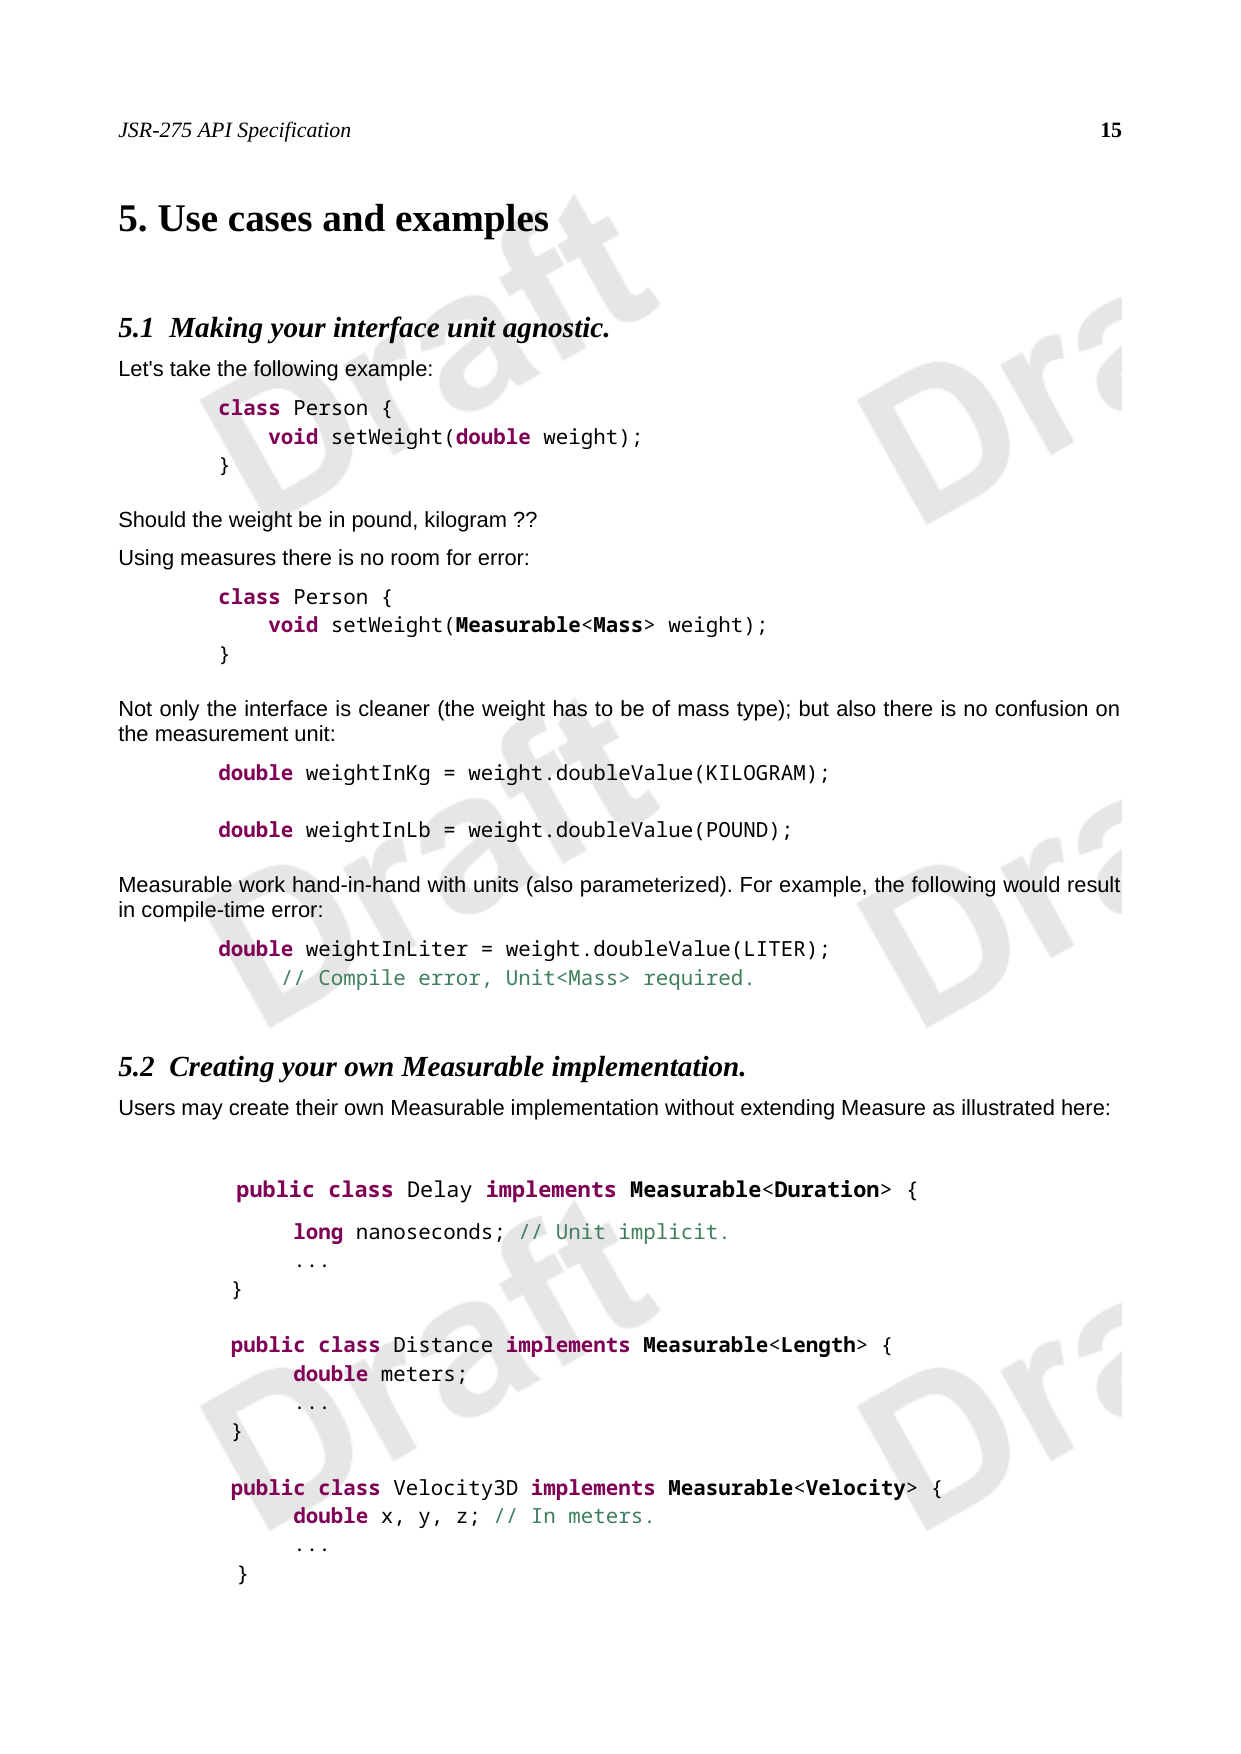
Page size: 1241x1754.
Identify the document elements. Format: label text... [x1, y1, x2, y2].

text class Person { [118, 582, 1122, 611]
text } [118, 450, 1122, 479]
picture [118, 1588, 1122, 1636]
picture [118, 533, 1122, 545]
text public class Delay implements Measurable<Duration> { [118, 1174, 1122, 1204]
picture [118, 787, 1122, 815]
text Users may create their own Measurable implementation without extending Measure as illustrated here: [118, 1095, 1122, 1120]
text long nanoseconds; // Unit implicit. [118, 1217, 1122, 1245]
picture [118, 240, 1122, 312]
picture [118, 1120, 1122, 1174]
picture [118, 922, 1122, 934]
subtitle Creating your own Measurable implementation. [118, 1051, 1122, 1083]
text void setWeight(double weight); [118, 422, 1122, 450]
picture [118, 117, 1122, 197]
picture [118, 1302, 1122, 1331]
text } [118, 1274, 1122, 1302]
text void setWeight(Measurable<Mass> weight); [118, 611, 1122, 639]
text Measurable work hand-in-hand with units (also parameterized). For example, the following would result in compile-time error: [118, 873, 1122, 922]
text public class Distance implements Measurable<Length> { [118, 1331, 1122, 1359]
picture [118, 569, 1122, 582]
text Should the weight be in pound, kilogram ?? [118, 508, 1122, 533]
text Using measures there is no room for error: [118, 545, 1122, 569]
text } [118, 1416, 1122, 1444]
picture [118, 479, 1122, 508]
text } [118, 1558, 1122, 1588]
text double meters; [118, 1359, 1122, 1387]
text Not only the interface is cleaner (the weight has to be of mass type); but also there is no confusion on the measurement unit: [118, 697, 1122, 746]
text ... [118, 1387, 1122, 1416]
subtitle Making your interface unit agnostic. [118, 312, 1122, 344]
text ... [118, 1529, 1122, 1558]
picture [118, 844, 1122, 873]
text class Person { [118, 393, 1122, 422]
text ... [118, 1245, 1122, 1274]
text } [118, 639, 1122, 667]
text double weightInLb = weight.doubleValue(POUND); [118, 815, 1122, 844]
picture [118, 667, 1122, 697]
picture [118, 991, 1122, 1051]
picture [118, 1444, 1122, 1473]
picture [118, 746, 1122, 758]
text double x, y, z; // In meters. [118, 1501, 1122, 1529]
text double weightInKg = weight.doubleValue(KILOGRAM); [118, 758, 1122, 787]
text public class Velocity3D implements Measurable<Velocity> { [118, 1473, 1122, 1501]
text double weightInLiter = weight.doubleValue(LITER); [118, 934, 1122, 963]
text Let's take the following example: [118, 356, 1122, 381]
picture [118, 344, 1122, 356]
text // Compile error, Unit<Mass> required. [118, 963, 1122, 991]
picture [118, 381, 1122, 393]
subtitle Use cases and examples [118, 197, 1122, 240]
picture [118, 1204, 1122, 1217]
picture [118, 1083, 1122, 1095]
